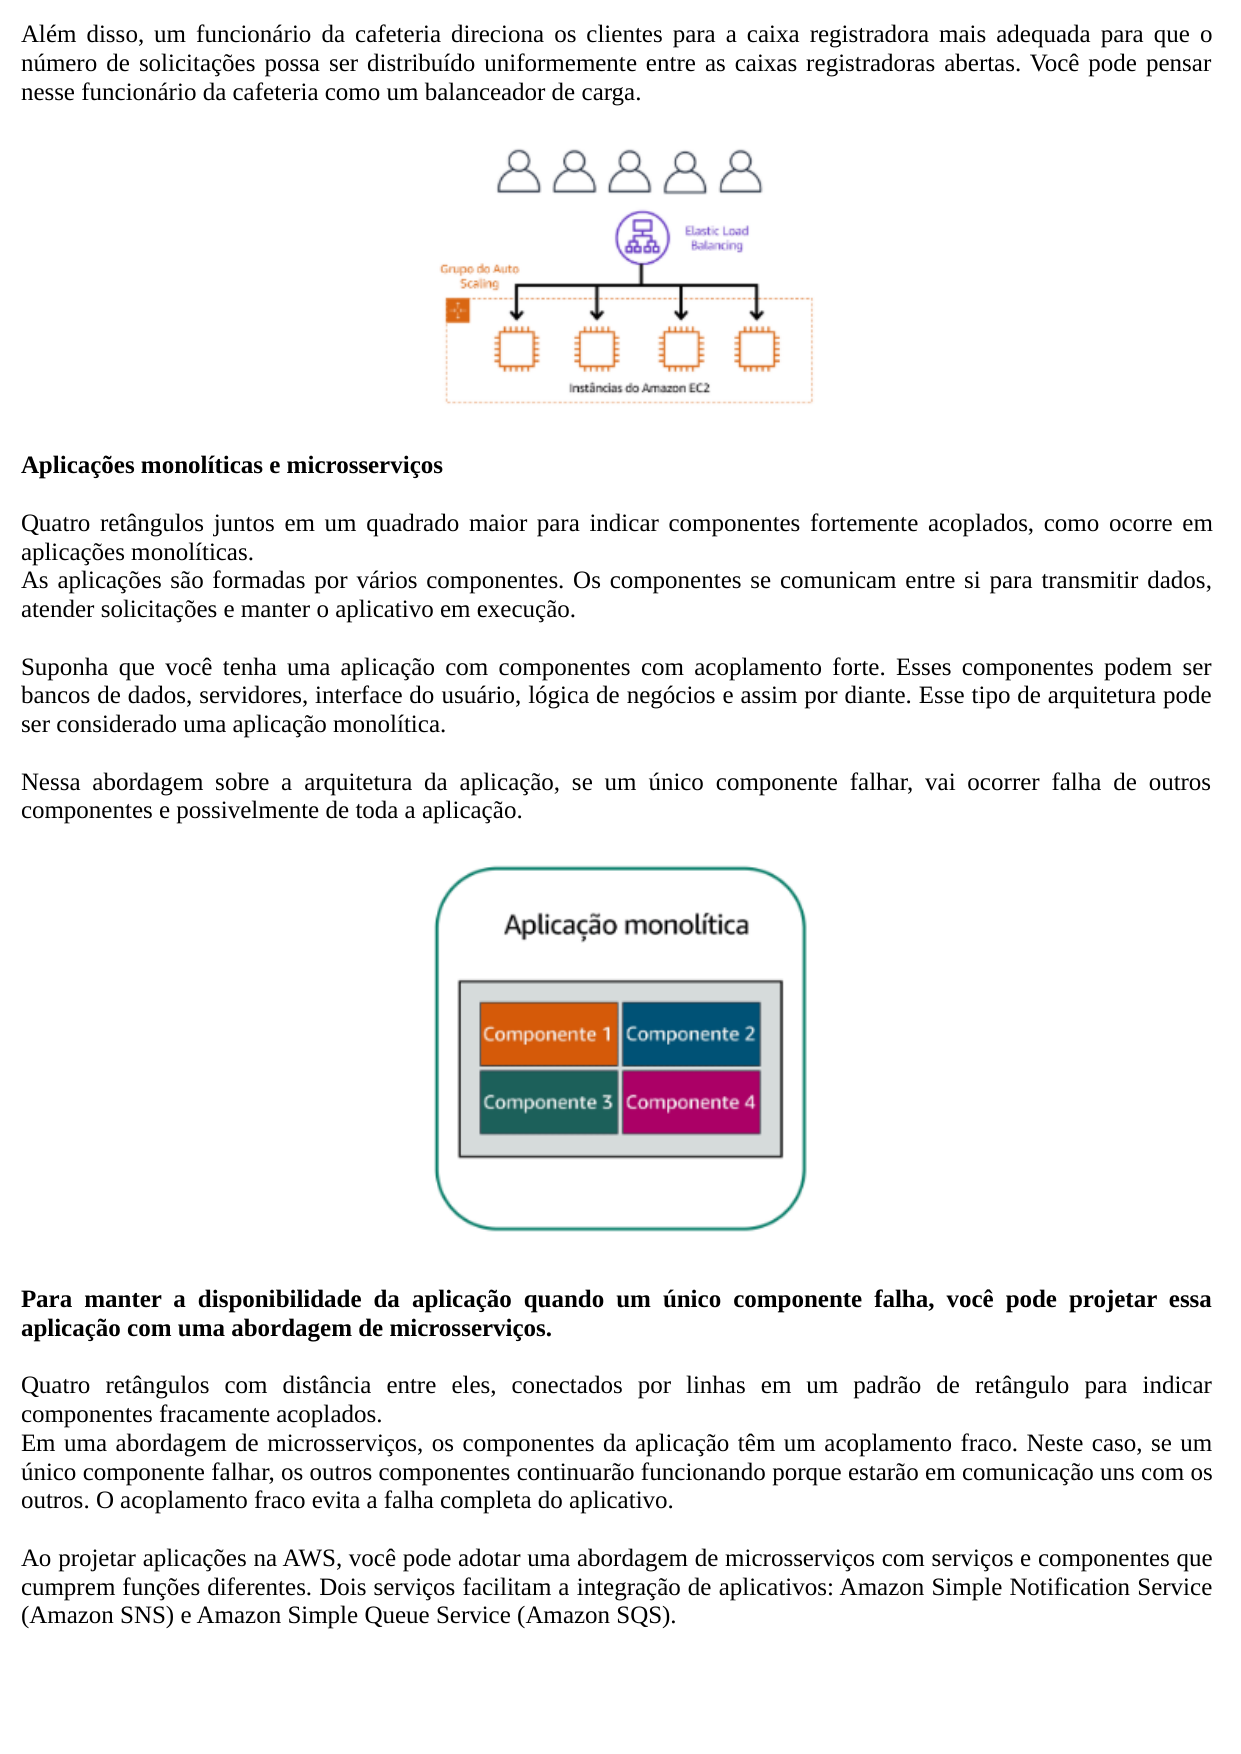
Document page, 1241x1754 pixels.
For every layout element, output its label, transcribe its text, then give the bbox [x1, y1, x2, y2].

text Ao projetar aplicações na AWS, você pode adotar uma abordagem de microsserviços com serviços e componentes que cumprem funções diferentes. Dois serviços facilitam a integração de aplicativos: Amazon Simple Notification Service (Amazon SNS) e Amazon Simple Queue Service (Amazon SQS). [21, 1543, 1213, 1629]
text Em uma abordagem de microsserviços, os componentes da aplicação têm um acoplamento fraco. Neste caso, se um único componente falhar, os outros componentes continuarão funcionando porque estarão em comunicação uns com os outros. O acoplamento fraco evita a falha completa do aplicativo. [21, 1428, 1213, 1514]
text Quatro retângulos juntos em um quadrado maior para indicar componentes fortemente acoplados, como ocorre em aplicações monolíticas. [21, 508, 1213, 565]
text Quatro retângulos com distância entre eles, conectados por linhas em um padrão de retângulo para indicar componentes fracamente acoplados. [21, 1370, 1213, 1428]
text Além disso, um funcionário da cafeteria direciona os clientes para a caixa registradora mais adequada para que o número de solicitações possa ser distribuído uniformemente entre as caixas registradoras abertas. Você pode pensar nesse funcionário da cafeteria como um balanceador de carga. [21, 19, 1213, 105]
text As aplicações são formadas por vários componentes. Os componentes se comunicam entre si para transmitir dados, atender solicitações e manter o aplicativo em execução. [21, 565, 1213, 623]
text Para manter a disponibilidade da aplicação quando um único componente falha, você pode projetar essa aplicação com uma abordagem de microsserviços. [21, 1284, 1213, 1342]
picture [411, 852, 824, 1244]
text Suponha que você tenha uma aplicação com componentes com acoplamento forte. Esses componentes podem ser bancos de dados, servidores, interface do usuário, lógica de negócios e assim por diante. Esse tipo de arquitetura pode ser considerado uma aplicação monolítica. [21, 652, 1213, 738]
text Aplicações monolíticas e microsserviços [21, 450, 1213, 479]
picture [397, 134, 838, 424]
text Nessa abordagem sobre a arquitetura da aplicação, se um único componente falhar, vai ocorrer falha de outros componentes e possivelmente de toda a aplicação. [21, 767, 1213, 824]
